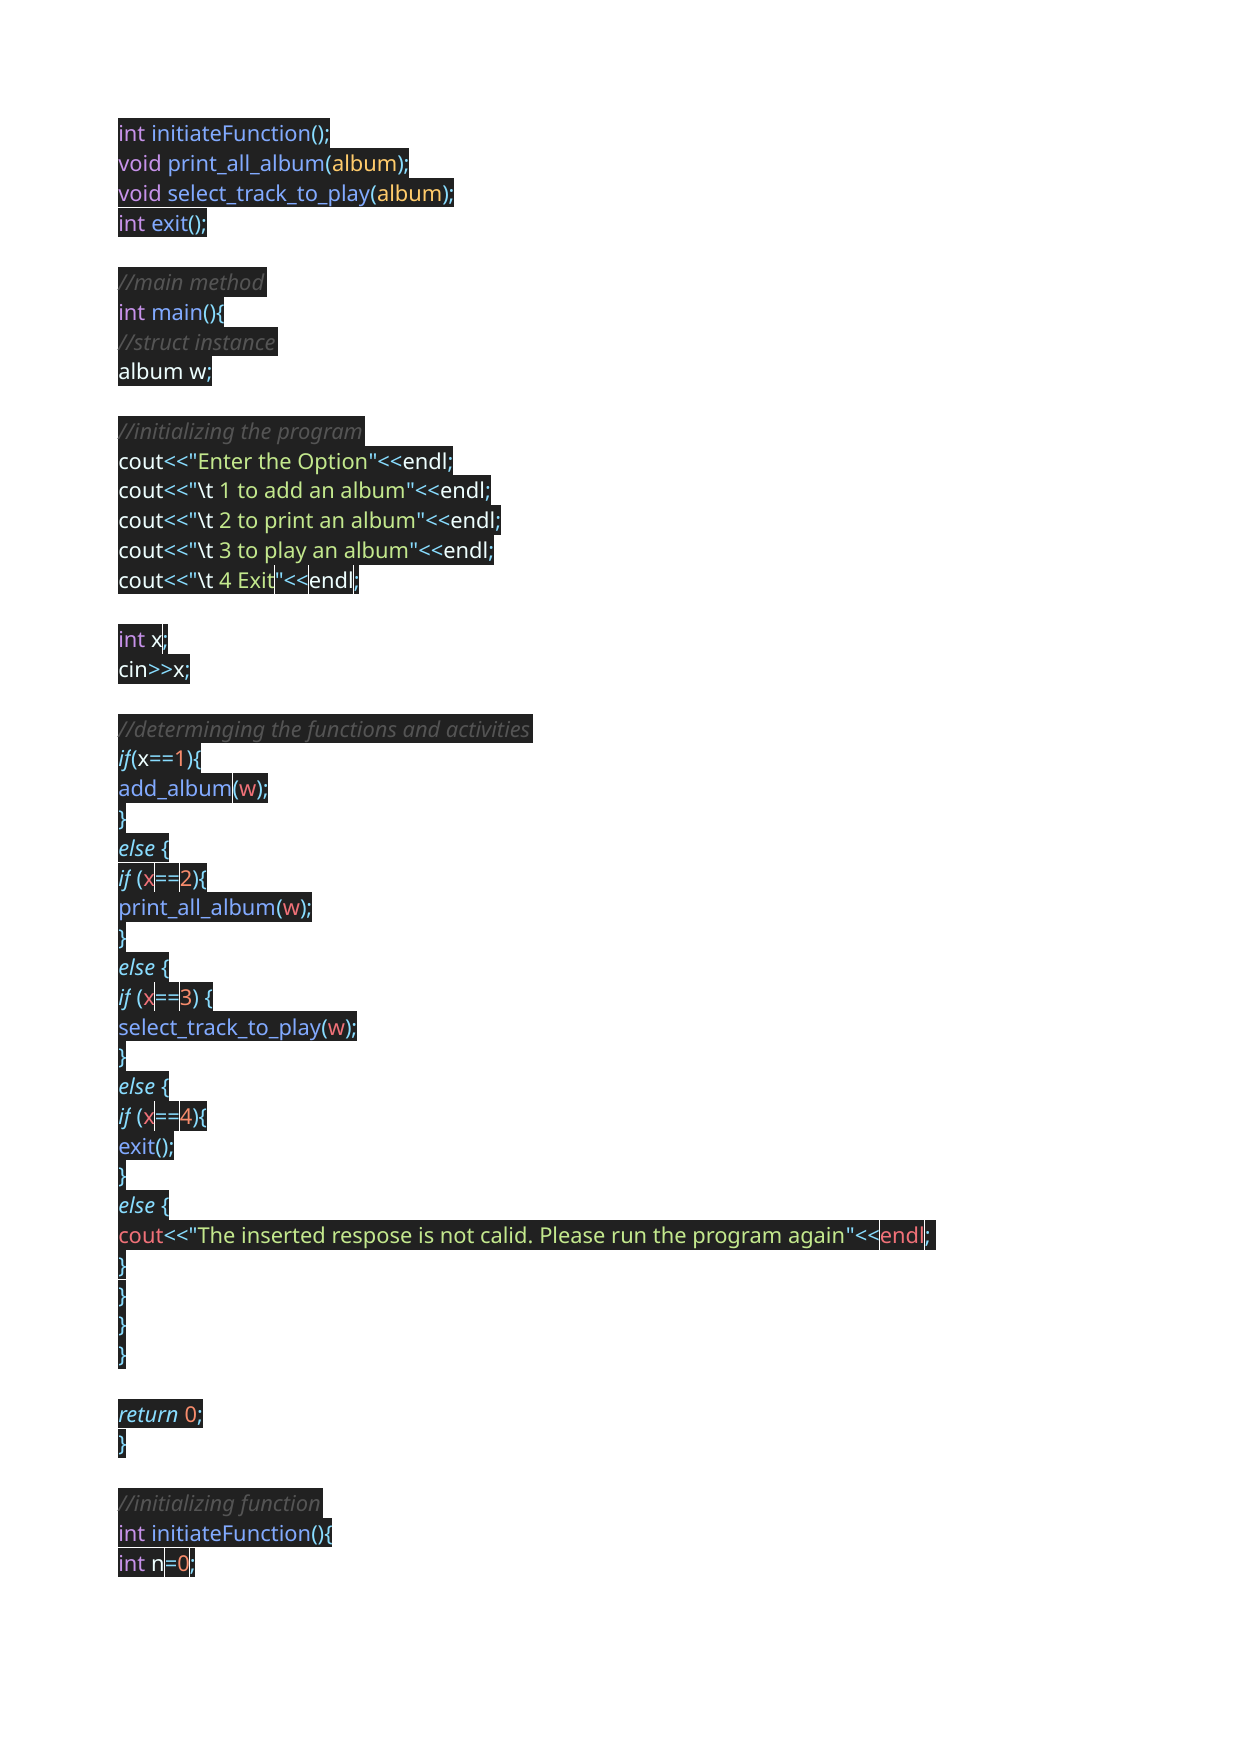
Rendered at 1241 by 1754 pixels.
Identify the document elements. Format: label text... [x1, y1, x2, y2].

text if(x==1){ [118, 743, 1122, 773]
text } [118, 1309, 1122, 1339]
text } [118, 1279, 1122, 1309]
text } [118, 1160, 1122, 1190]
text //initializing the program [118, 416, 1122, 446]
text else { [118, 833, 1122, 862]
text print_all_album(w); [118, 892, 1122, 922]
text //determinging the functions and activities [118, 713, 1122, 743]
text int main(){ [118, 297, 1122, 327]
text add_album(w); [118, 773, 1122, 803]
text cin>>x; [118, 654, 1122, 684]
text int x; [118, 624, 1122, 654]
text } [118, 922, 1122, 952]
text else { [118, 1071, 1122, 1101]
text cout<<"\t 2 to print an album"<<endl; [118, 505, 1122, 535]
text int exit(); [118, 207, 1122, 237]
text cout<<"The inserted respose is not calid. Please run the program again"<<endl; [118, 1220, 1122, 1250]
text exit(); [118, 1131, 1122, 1160]
text int initiateFunction(); [118, 118, 1122, 148]
text } [118, 803, 1122, 833]
text return 0; [118, 1399, 1122, 1428]
text cout<<"\t 3 to play an album"<<endl; [118, 535, 1122, 565]
text int n=0; [118, 1547, 1122, 1577]
text else { [118, 952, 1122, 982]
text } [118, 1339, 1122, 1369]
text else { [118, 1190, 1122, 1220]
text //initializing function [118, 1488, 1122, 1518]
text select_track_to_play(w); [118, 1011, 1122, 1041]
text void select_track_to_play(album); [118, 178, 1122, 207]
text album w; [118, 356, 1122, 386]
text //main method [118, 267, 1122, 297]
text if (x==4){ [118, 1101, 1122, 1131]
text int initiateFunction(){ [118, 1518, 1122, 1547]
text if (x==3) { [118, 982, 1122, 1011]
text cout<<"Enter the Option"<<endl; [118, 446, 1122, 475]
text void print_all_album(album); [118, 148, 1122, 178]
text } [118, 1041, 1122, 1071]
text if (x==2){ [118, 862, 1122, 892]
text } [118, 1428, 1122, 1458]
text //struct instance [118, 327, 1122, 356]
text } [118, 1250, 1122, 1279]
text cout<<"\t 4 Exit"<<endl; [118, 565, 1122, 594]
text cout<<"\t 1 to add an album"<<endl; [118, 475, 1122, 505]
